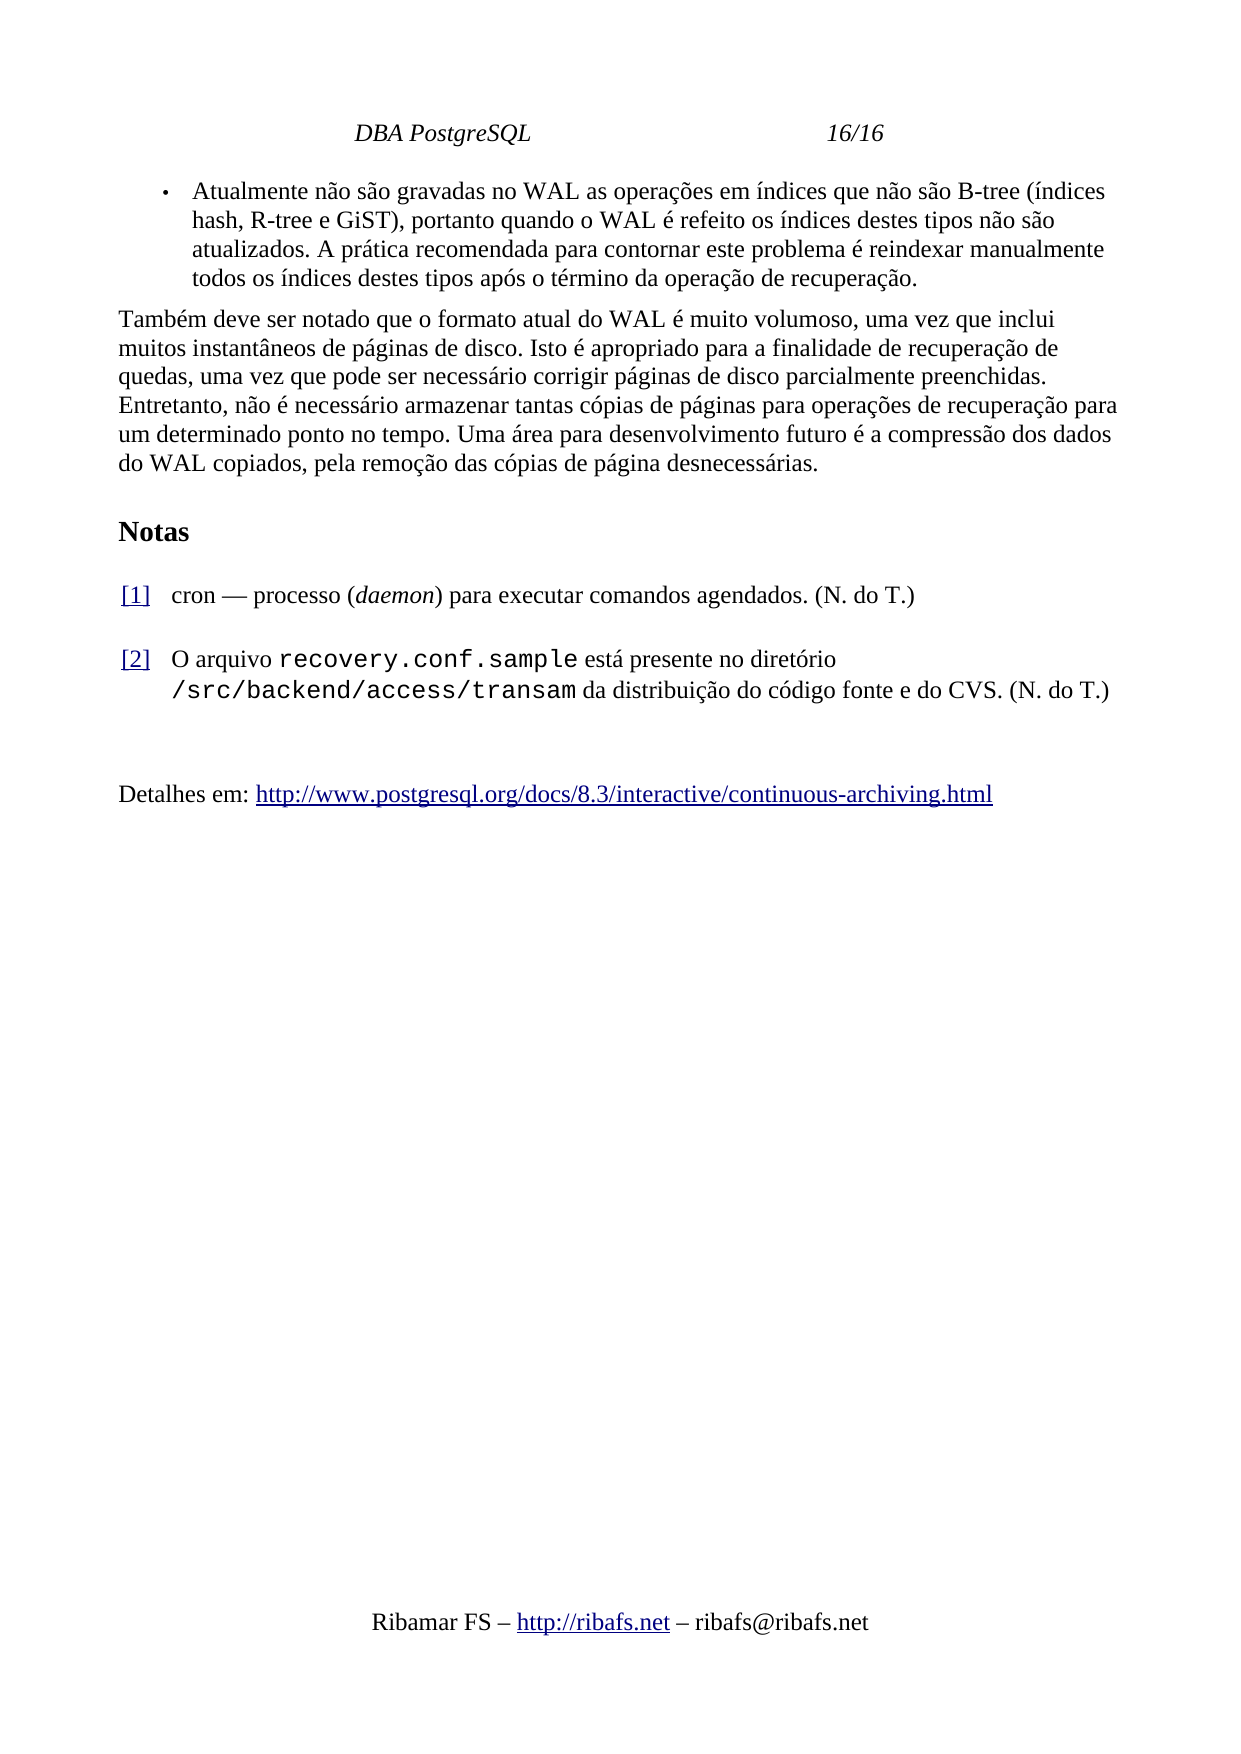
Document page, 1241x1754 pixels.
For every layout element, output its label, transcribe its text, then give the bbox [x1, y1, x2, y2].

list Atualmente não são gravadas no WAL as operações em índices que não são B-tree (índices hash, R-tree e GiST), portanto quando o WAL é refeito os índices destes tipos não são atualizados. A prática recomendada para contornar este problema é reindexar manualmente todos os índices destes tipos após o término da operação de recuperação. [162, 176, 1122, 291]
table_header cron — processo (daemon) para executar comandos agendados. (N. do T.) [168, 577, 1122, 641]
subtitle Notas [118, 514, 1122, 547]
table_cell [2] [118, 641, 168, 738]
table_cell O arquivo recovery.conf.sample está presente no diretório /src/backend/access/transam da distribuição do código fonte e do CVS. (N. do T.) [168, 641, 1122, 738]
text Também deve ser notado que o formato atual do WAL é muito volumoso, uma vez que inclui muitos instantâneos de páginas de disco. Isto é apropriado para a finalidade de recuperação de quedas, uma vez que pode ser necessário corrigir páginas de disco parcialmente preenchidas. Entretanto, não é necessário armazenar tantas cópias de páginas para operações de recuperação para um determinado ponto no tempo. Uma área para desenvolvimento futuro é a compressão dos dados do WAL copiados, pela remoção das cópias de página desnecessárias. [118, 304, 1122, 476]
table_header [1] [118, 577, 168, 641]
text Detalhes em: http://www.postgresql.org/docs/8.3/interactive/continuous-archiving.html [118, 779, 1122, 808]
